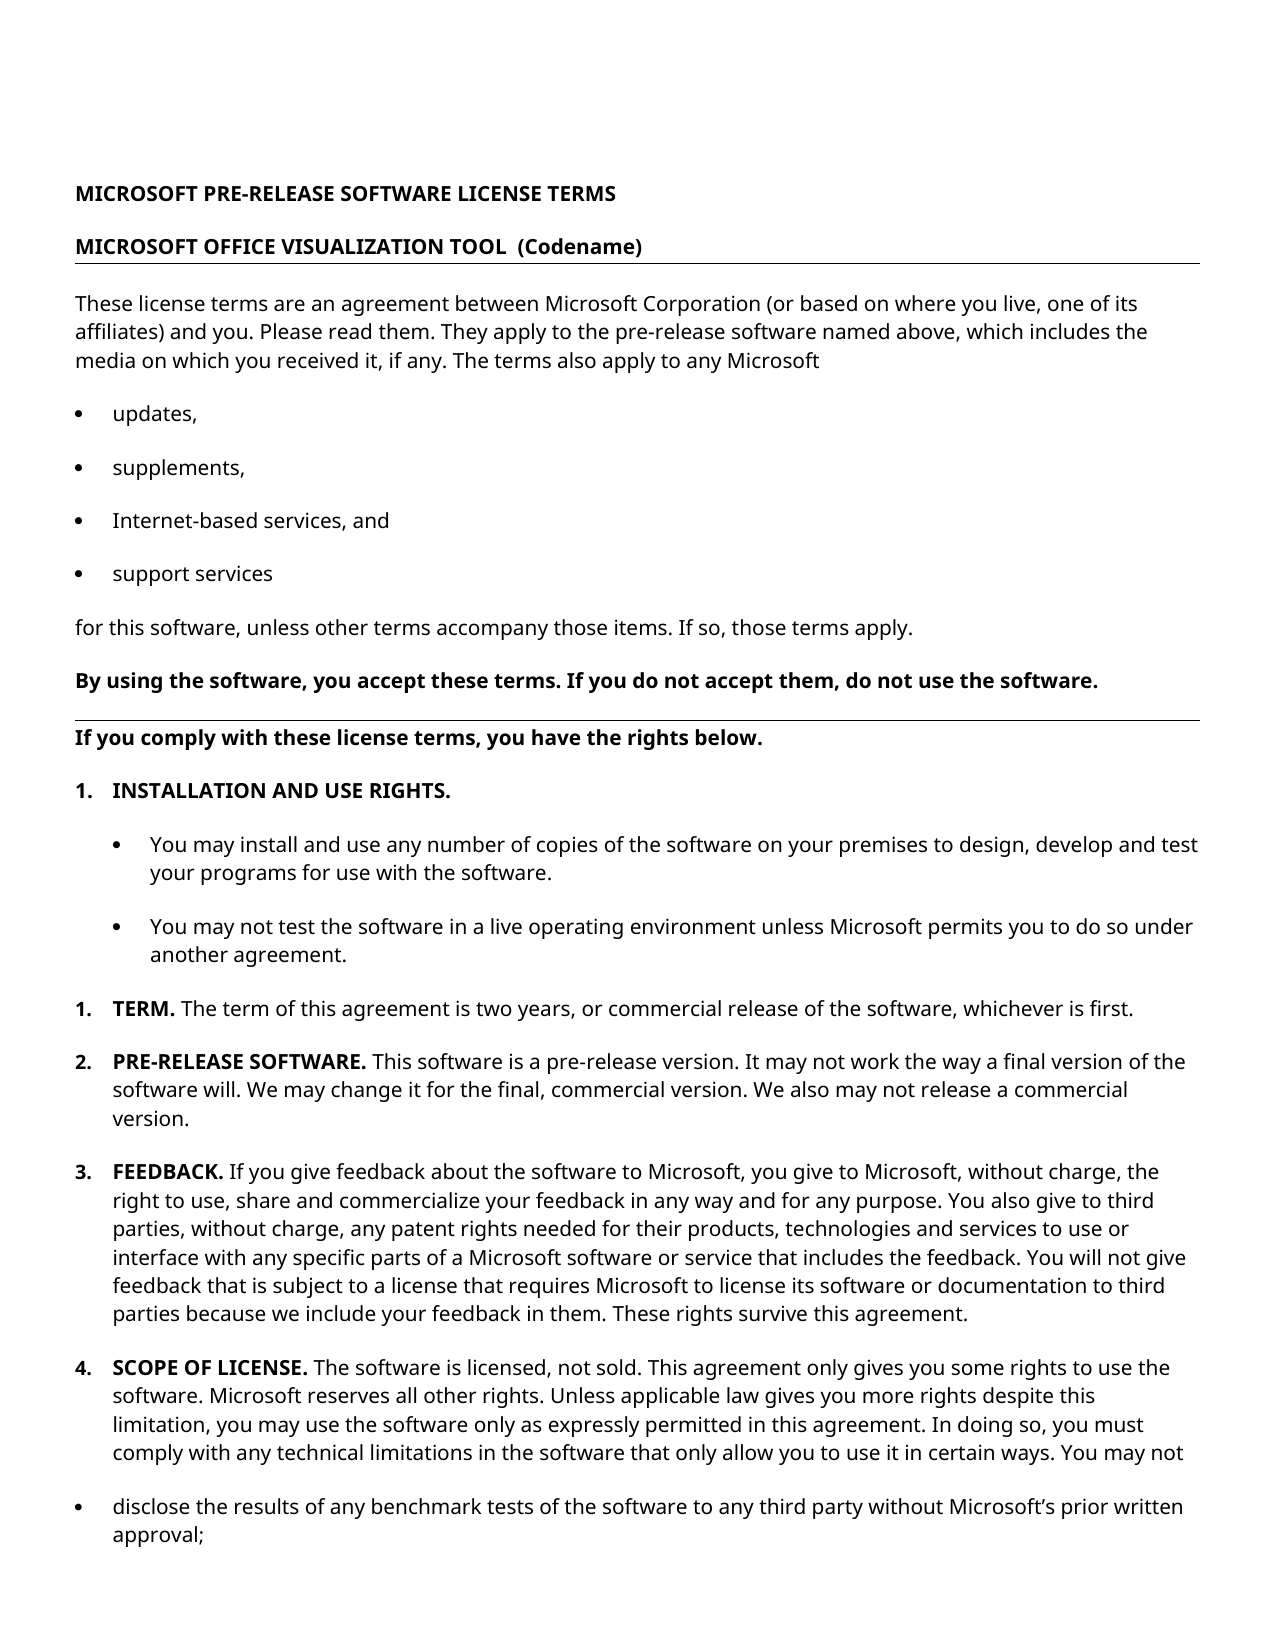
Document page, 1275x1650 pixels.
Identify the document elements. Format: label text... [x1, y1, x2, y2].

text for this software, unless other terms accompany those items. If so, those terms apply. [75, 613, 1200, 641]
subtitle MICROSOFT PRE-RELEASE SOFTWARE LICENSE TERMS [75, 179, 1200, 207]
subtitle PRE-RELEASE SOFTWARE. This software is a pre-release version. It may not work the way a final version of the software will. We may change it for the final, commercial version. We also may not release a commercial version. [75, 1047, 1200, 1132]
list You may not test the software in a live operating environment unless Microsoft permits you to do so under another agreement. [113, 912, 1200, 969]
list Internet-based services, and [75, 506, 1200, 534]
list You may install and use any number of copies of the software on your premises to design, develop and test your programs for use with the software. [113, 830, 1200, 887]
list support services [75, 559, 1200, 588]
text These license terms are an agreement between Microsoft Corporation (or based on where you live, one of its affiliates) and you. Please read them. They apply to the pre-release software named above, which includes the media on which you received it, if any. The terms also apply to any Microsoft [75, 289, 1200, 374]
text If you comply with these license terms, you have the rights below. [75, 721, 1200, 751]
subtitle INSTALLATION AND USE RIGHTS. [75, 776, 1200, 805]
list supplements, [75, 453, 1200, 481]
text By using the software, you accept these terms. If you do not accept them, do not use the software. [75, 666, 1200, 695]
list disclose the results of any benchmark tests of the software to any third party without Microsoft’s prior written approval; [75, 1492, 1200, 1549]
subtitle TERM. The term of this agreement is two years, or commercial release of the software, whichever is first. [75, 994, 1200, 1022]
title MICROSOFT OFFICE VISUALIZATION TOOL (Codename) NE [75, 232, 1200, 263]
subtitle Scope of License. The software is licensed, not sold. This agreement only gives you some rights to use the software. Microsoft reserves all other rights. Unless applicable law gives you more rights despite this limitation, you may use the software only as expressly permitted in this agreement. In doing so, you must comply with any technical limitations in the software that only allow you to use it in certain ways. You may not [75, 1353, 1200, 1467]
list updates, [75, 399, 1200, 428]
subtitle FEEDBACK. If you give feedback about the software to Microsoft, you give to Microsoft, without charge, the right to use, share and commercialize your feedback in any way and for any purpose. You also give to third parties, without charge, any patent rights needed for their products, technologies and services to use or interface with any specific parts of a Microsoft software or service that includes the feedback. You will not give feedback that is subject to a license that requires Microsoft to license its software or documentation to third parties because we include your feedback in them. These rights survive this agreement. [75, 1157, 1200, 1328]
